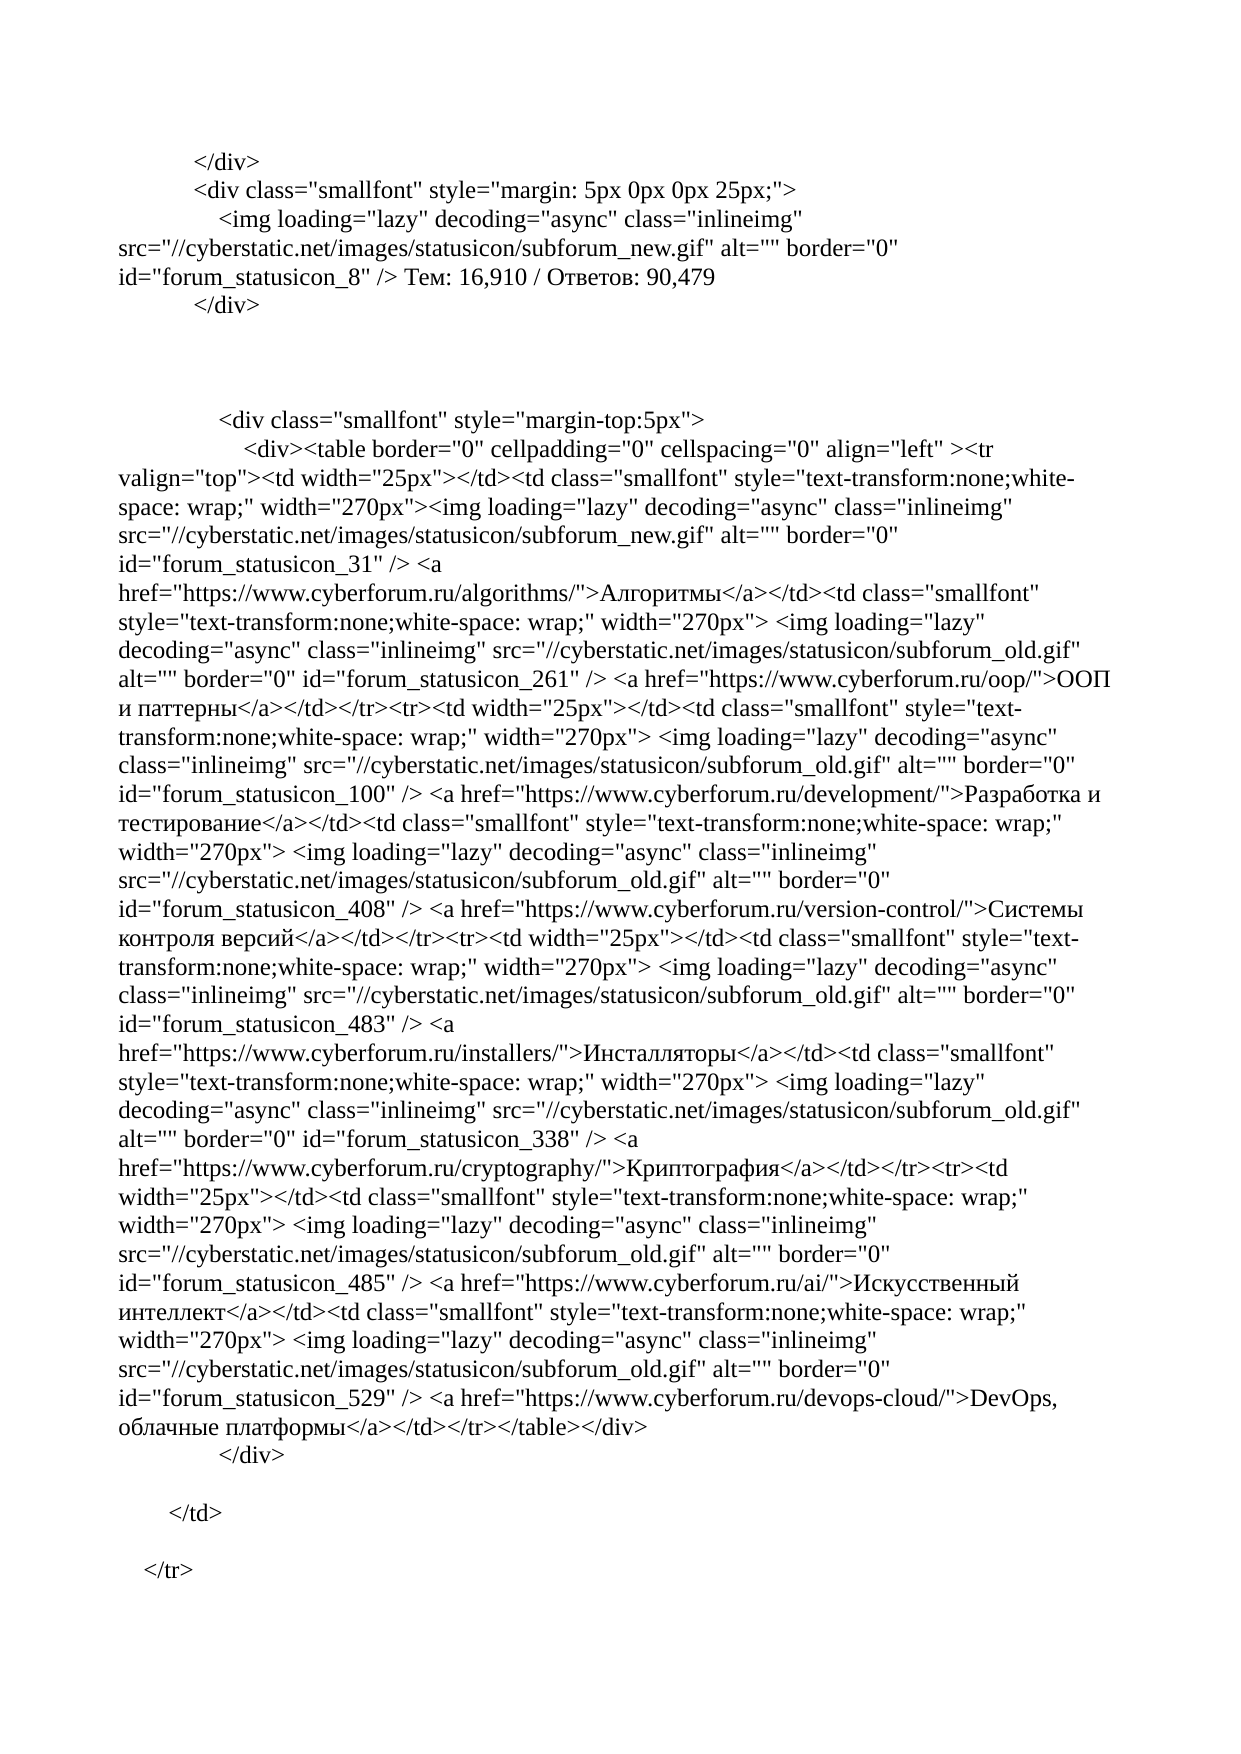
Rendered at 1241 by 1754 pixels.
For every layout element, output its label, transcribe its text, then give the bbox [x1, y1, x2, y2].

text </div> [118, 147, 1122, 176]
text <div class="smallfont" style="margin: 5px 0px 0px 25px;"> [118, 176, 1122, 204]
text </div> [118, 1441, 1122, 1469]
text <div><table border="0" cellpadding="0" cellspacing="0" align="left" ><tr valign="top"><td width="25px"></td><td class="smallfont" style="text-transform:none;white-space: wrap;" width="270px"><img loading="lazy" decoding="async" class="inlineimg" src="//cyberstatic.net/images/statusicon/subforum_new.gif" alt="" border="0" id="forum_statusicon_31" /> <a href="https://www.cyberforum.ru/algorithms/">Алгоритмы</a></td><td class="smallfont" style="text-transform:none;white-space: wrap;" width="270px"> <img loading="lazy" decoding="async" class="inlineimg" src="//cyberstatic.net/images/statusicon/subforum_old.gif" alt="" border="0" id="forum_statusicon_261" /> <a href="https://www.cyberforum.ru/oop/">ООП и паттерны</a></td></tr><tr><td width="25px"></td><td class="smallfont" style="text-transform:none;white-space: wrap;" width="270px"> <img loading="lazy" decoding="async" class="inlineimg" src="//cyberstatic.net/images/statusicon/subforum_old.gif" alt="" border="0" id="forum_statusicon_100" /> <a href="https://www.cyberforum.ru/development/">Разработка и тестирование</a></td><td class="smallfont" style="text-transform:none;white-space: wrap;" width="270px"> <img loading="lazy" decoding="async" class="inlineimg" src="//cyberstatic.net/images/statusicon/subforum_old.gif" alt="" border="0" id="forum_statusicon_408" /> <a href="https://www.cyberforum.ru/version-control/">Системы контроля версий</a></td></tr><tr><td width="25px"></td><td class="smallfont" style="text-transform:none;white-space: wrap;" width="270px"> <img loading="lazy" decoding="async" class="inlineimg" src="//cyberstatic.net/images/statusicon/subforum_old.gif" alt="" border="0" id="forum_statusicon_483" /> <a href="https://www.cyberforum.ru/installers/">Инсталляторы</a></td><td class="smallfont" style="text-transform:none;white-space: wrap;" width="270px"> <img loading="lazy" decoding="async" class="inlineimg" src="//cyberstatic.net/images/statusicon/subforum_old.gif" alt="" border="0" id="forum_statusicon_338" /> <a href="https://www.cyberforum.ru/cryptography/">Криптография</a></td></tr><tr><td width="25px"></td><td class="smallfont" style="text-transform:none;white-space: wrap;" width="270px"> <img loading="lazy" decoding="async" class="inlineimg" src="//cyberstatic.net/images/statusicon/subforum_old.gif" alt="" border="0" id="forum_statusicon_485" /> <a href="https://www.cyberforum.ru/ai/">Искусственный интеллект</a></td><td class="smallfont" style="text-transform:none;white-space: wrap;" width="270px"> <img loading="lazy" decoding="async" class="inlineimg" src="//cyberstatic.net/images/statusicon/subforum_old.gif" alt="" border="0" id="forum_statusicon_529" /> <a href="https://www.cyberforum.ru/devops-cloud/">DevOps, облачные платформы</a></td></tr></table></div> [118, 434, 1122, 1441]
text <img loading="lazy" decoding="async" class="inlineimg" src="//cyberstatic.net/images/statusicon/subforum_new.gif" alt="" border="0" id="forum_statusicon_8" /> Тем: 16,910 / Ответов: 90,479 [118, 204, 1122, 291]
text </tr> [118, 1556, 1122, 1584]
text <div class="smallfont" style="margin-top:5px"> [118, 406, 1122, 434]
text </div> [118, 291, 1122, 319]
text </td> [118, 1498, 1122, 1527]
